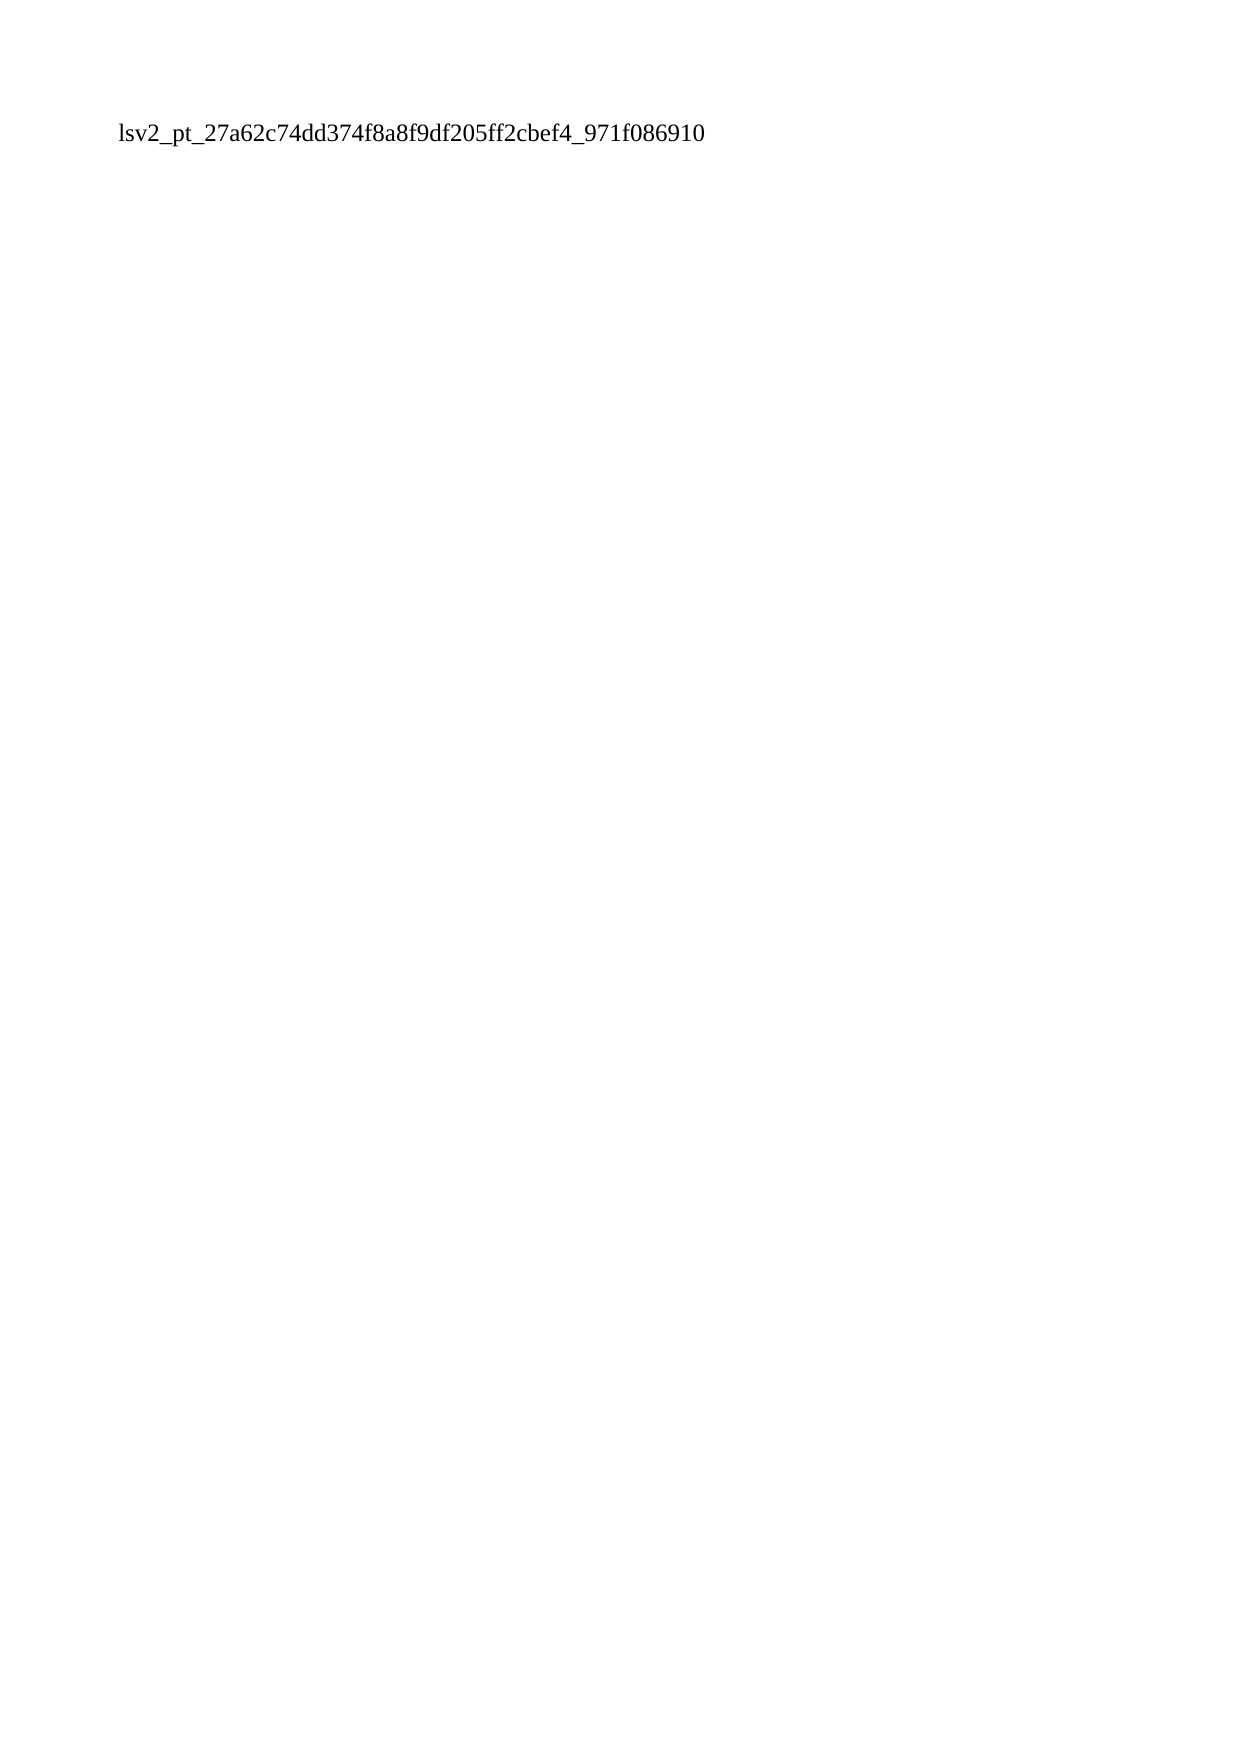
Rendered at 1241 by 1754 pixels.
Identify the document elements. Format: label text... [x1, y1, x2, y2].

text 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 [118, 118, 1122, 147]
